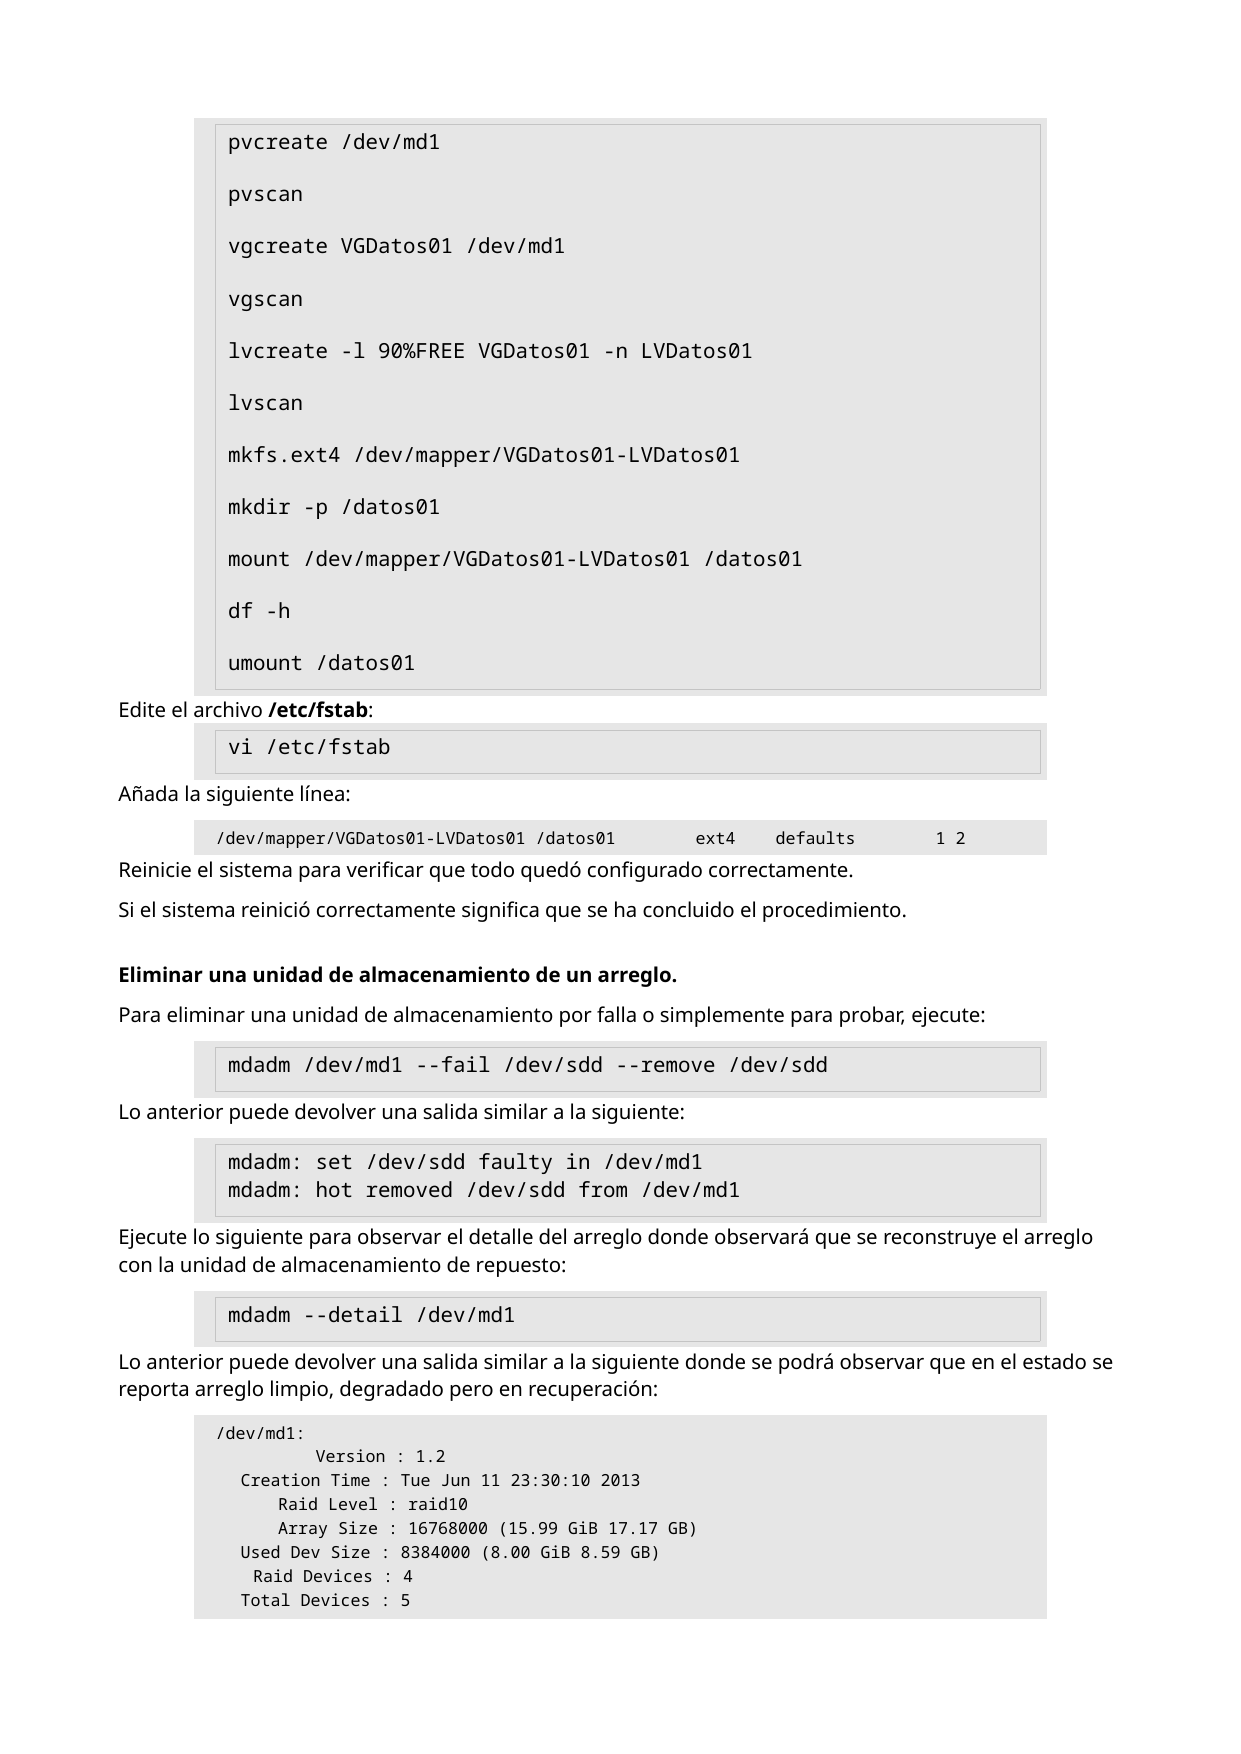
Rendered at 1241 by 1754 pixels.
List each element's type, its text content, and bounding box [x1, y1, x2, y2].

table_header mdadm /dev/md1 --fail /dev/sdd --remove /dev/sdd [194, 1041, 1047, 1098]
text Añada la siguiente línea: [118, 780, 1122, 807]
table_header /dev/md1: Version : 1.2 Creation Time : Tue Jun 11 23:30:10 2013 Raid Level : raid10 Array Size : 16768000 (15.99 GiB 17.17 GB) Used Dev Size : 8384000 (8.00 GiB 8.59 GB) Raid Devices : 4 Total Devices : 5 [194, 1415, 1047, 1619]
text Si el sistema reinició correctamente significa que se ha concluido el procedimiento. [118, 895, 1122, 923]
text Ejecute lo siguiente para observar el detalle del arreglo donde observará que se reconstruye el arreglo con la unidad de almacenamiento de repuesto: [118, 1223, 1122, 1278]
subtitle Eliminar una unidad de almacenamiento de un arreglo. [118, 961, 1122, 988]
text Para eliminar una unidad de almacenamiento por falla o simplemente para probar, ejecute: [118, 1001, 1122, 1028]
text Reinicie el sistema para verificar que todo quedó configurado correctamente. [118, 855, 1122, 883]
text Lo anterior puede devolver una salida similar a la siguiente: [118, 1098, 1122, 1125]
table_header /dev/mapper/VGDatos01-LVDatos01 /datos01 ext4 defaults 1 2 [194, 820, 1047, 855]
text Edite el archivo /etc/fstab: [118, 696, 1122, 723]
table_header pvcreate /dev/md1 pvscan vgcreate VGDatos01 /dev/md1 vgscan lvcreate -l 90%FREE VGDatos01 -n LVDatos01 lvscan mkfs.ext4 /dev/mapper/VGDatos01-LVDatos01 mkdir -p /datos01 mount /dev/mapper/VGDatos01-LVDatos01 /datos01 df -h umount /datos01 [194, 118, 1047, 696]
text Lo anterior puede devolver una salida similar a la siguiente donde se podrá observar que en el estado se reporta arreglo limpio, degradado pero en recuperación: [118, 1347, 1122, 1403]
table_header mdadm --detail /dev/md1 [194, 1291, 1047, 1347]
table_header mdadm: set /dev/sdd faulty in /dev/md1 mdadm: hot removed /dev/sdd from /dev/md1 [194, 1138, 1047, 1223]
table_header vi /etc/fstab [194, 723, 1047, 780]
